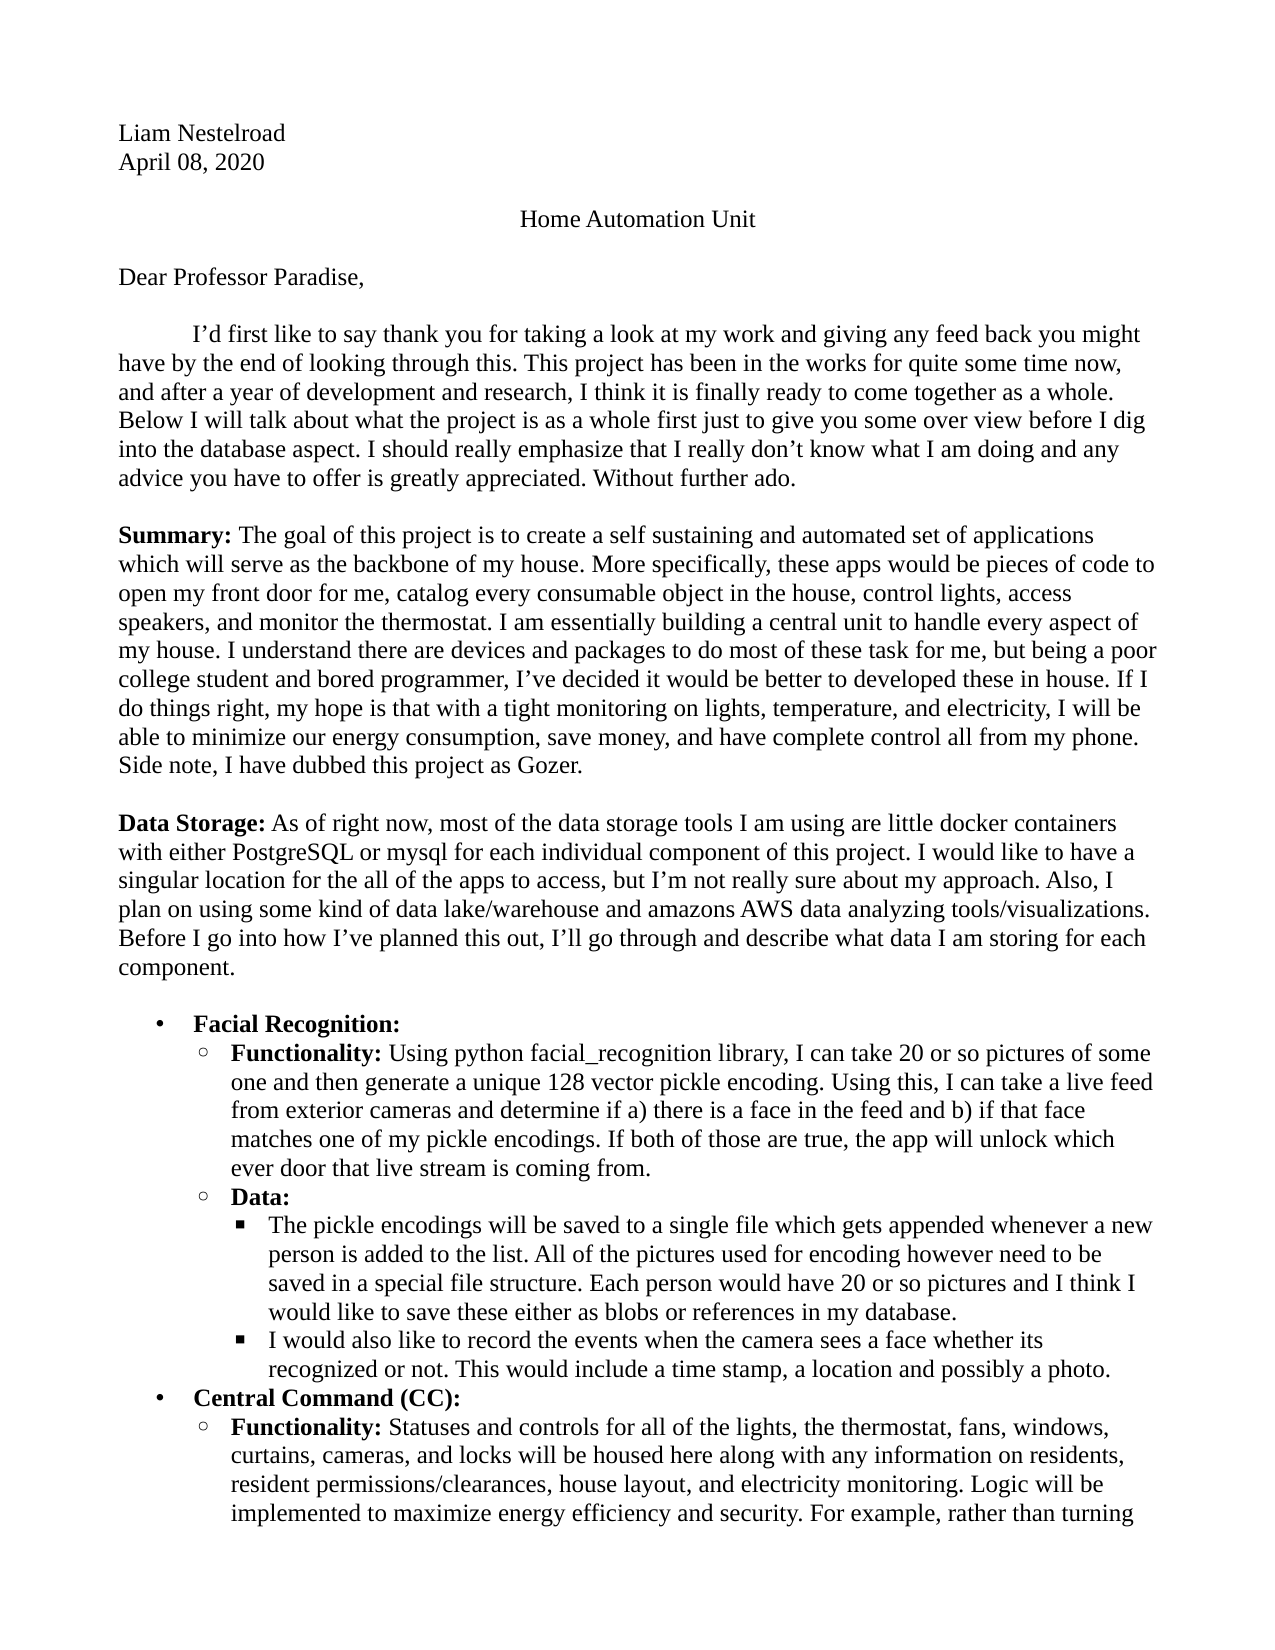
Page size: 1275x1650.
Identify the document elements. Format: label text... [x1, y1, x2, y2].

list The pickle encodings will be saved to a single file which gets appended whenever a new person is added to the list. All of the pictures used for encoding however need to be saved in a special file structure. Each person would have 20 or so pictures and I think I would like to save these either as blobs or references in my database. [231, 1211, 1157, 1326]
text Side note, I have dubbed this project as Gozer. [118, 751, 1157, 779]
text Dear Professor Paradise, [118, 262, 1157, 291]
text Summary: The goal of this project is to create a self sustaining and automated set of applications which will serve as the backbone of my house. More specifically, these apps would be pieces of code to open my front door for me, catalog every consumable object in the house, control lights, access speakers, and monitor the thermostat. I am essentially building a central unit to handle every aspect of my house. I understand there are devices and packages to do most of these task for me, but being a poor college student and bored programmer, I’ve decided it would be better to developed these in house. If I do things right, my hope is that with a tight monitoring on lights, temperature, and electricity, I will be able to minimize our energy consumption, save money, and have complete control all from my phone. [118, 521, 1157, 751]
list Functionality: Statuses and controls for all of the lights, the thermostat, fans, windows, curtains, cameras, and locks will be housed here along with any information on residents, resident permissions/clearances, house layout, and electricity monitoring. Logic will be implemented to maximize energy efficiency and security. For example, rather than turning [193, 1412, 1157, 1527]
list Central Command (CC): [156, 1383, 1157, 1412]
list Data: [193, 1182, 1157, 1211]
list Facial Recognition: [156, 1009, 1157, 1038]
list Functionality: Using python facial_recognition library, I can take 20 or so pictures of some one and then generate a unique 128 vector pickle encoding. Using this, I can take a live feed from exterior cameras and determine if a) there is a face in the feed and b) if that face matches one of my pickle encodings. If both of those are true, the app will unlock which ever door that live stream is coming from. [193, 1038, 1157, 1182]
list I would also like to record the events when the camera sees a face whether its recognized or not. This would include a time stamp, a location and possibly a photo. [231, 1326, 1157, 1383]
text April 08, 2020 [118, 147, 1157, 176]
text I’d first like to say thank you for taking a look at my work and giving any feed back you might have by the end of looking through this. This project has been in the works for quite some time now, and after a year of development and research, I think it is finally ready to come together as a whole. Below I will talk about what the project is as a whole first just to give you some over view before I dig into the database aspect. I should really emphasize that I really don’t know what I am doing and any advice you have to offer is greatly appreciated. Without further ado. [118, 319, 1157, 492]
text Home Automation Unit [118, 204, 1157, 233]
text Liam Nestelroad [118, 118, 1157, 147]
text Data Storage: As of right now, most of the data storage tools I am using are little docker containers with either PostgreSQL or mysql for each individual component of this project. I would like to have a singular location for the all of the apps to access, but I’m not really sure about my approach. Also, I plan on using some kind of data lake/warehouse and amazons AWS data analyzing tools/visualizations. Before I go into how I’ve planned this out, I’ll go through and describe what data I am storing for each component. [118, 808, 1157, 981]
